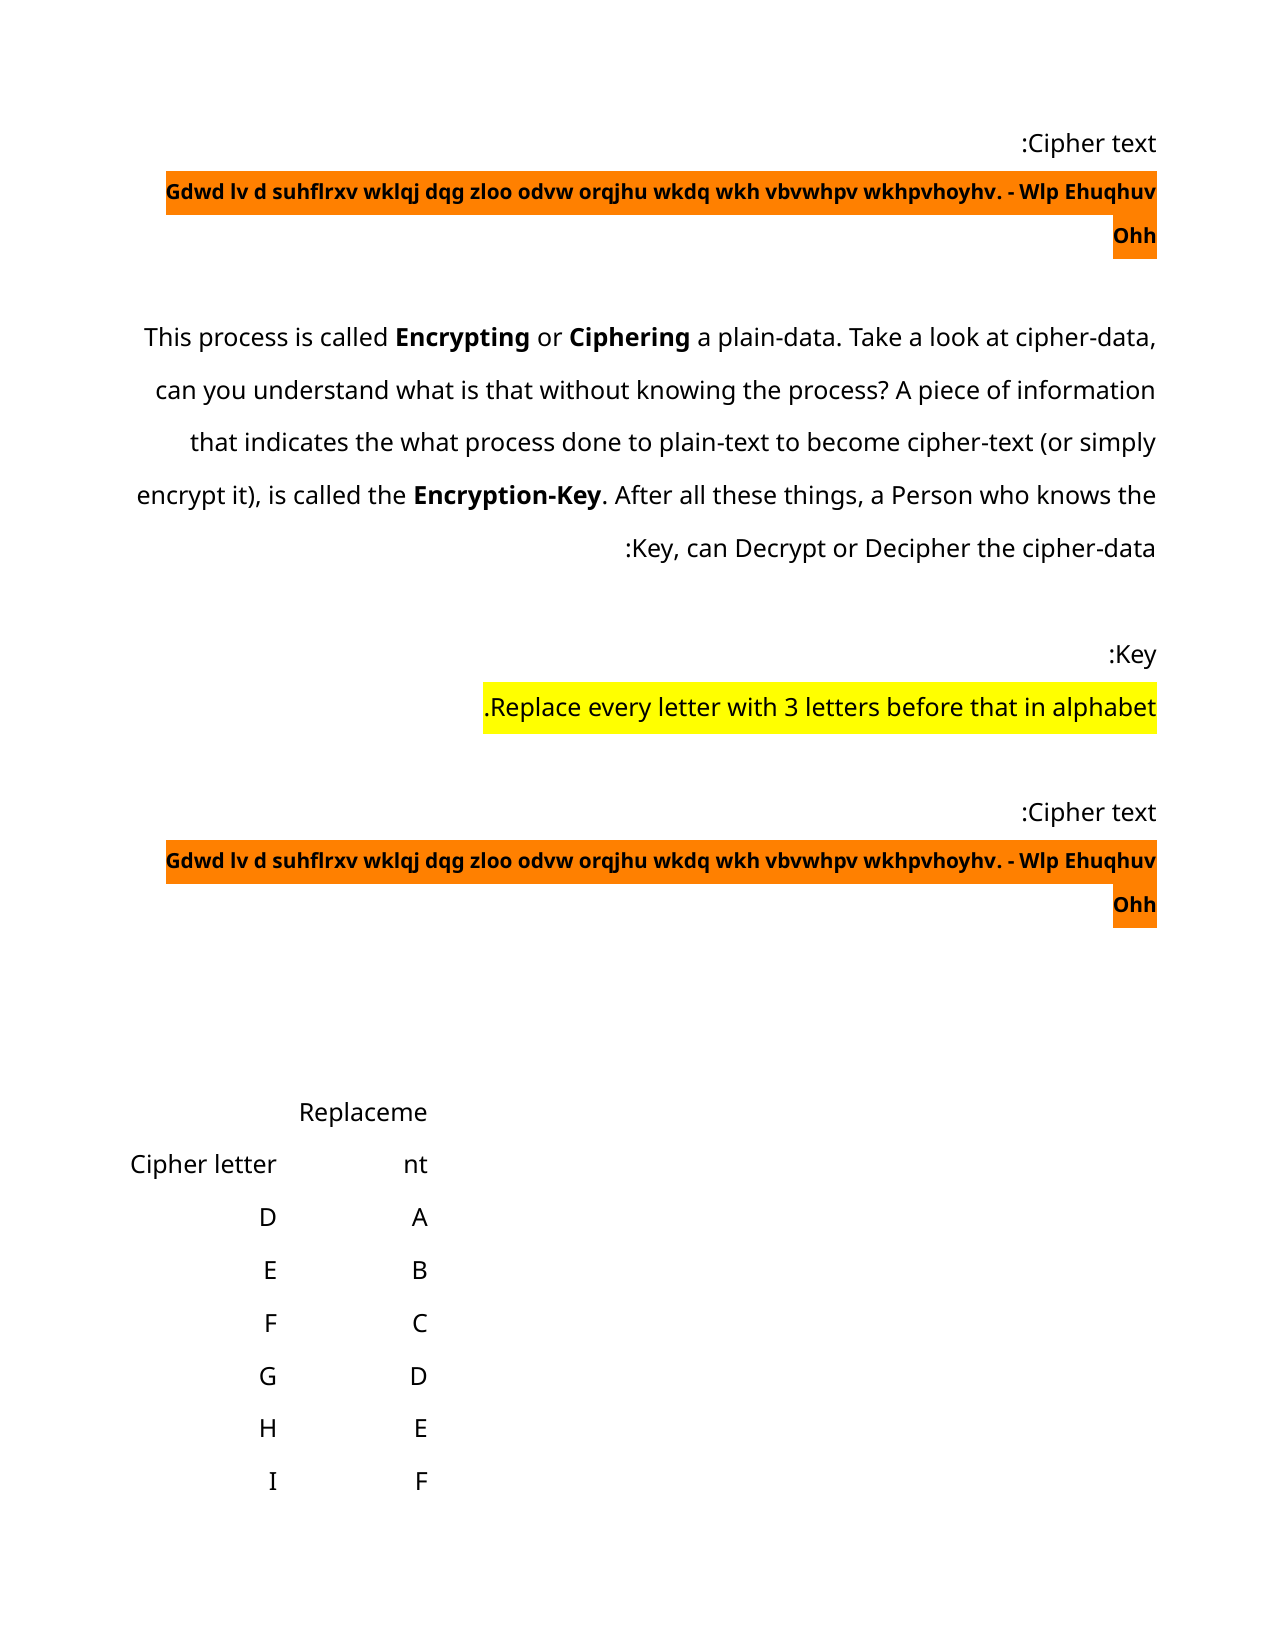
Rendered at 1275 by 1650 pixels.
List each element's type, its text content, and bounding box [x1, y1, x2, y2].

table_header Cipher letter [112, 1087, 280, 1192]
table_cell E [280, 1404, 431, 1456]
table_cell D [112, 1192, 280, 1245]
text Replace every letter with 3 letters before that in alphabet. [118, 682, 1157, 734]
table_cell A [280, 1192, 431, 1245]
text Gdwd lv d suhflrxv wklqj dqg zloo odvw orqjhu wkdq wkh vbvwhpv wkhpvhoyhv. - Wlp Ehuqhuv Ohh [118, 171, 1157, 259]
text Key: [118, 629, 1157, 682]
table_cell H [112, 1404, 280, 1456]
table_cell F [112, 1298, 280, 1351]
table_cell G [112, 1351, 280, 1403]
table_cell C [280, 1298, 431, 1351]
table_cell F [280, 1456, 431, 1509]
table_cell I [112, 1456, 280, 1509]
table_header Replacement [280, 1087, 431, 1192]
text Cipher text: [118, 787, 1157, 840]
text This process is called Encrypting or Ciphering a plain-data. Take a look at cipher-data, can you understand what is that without knowing the process? A piece of information that indicates the what process done to plain-text to become cipher-text (or simply encrypt it), is called the Encryption-Key. After all these things, a Person who knows the Key, can Decrypt or Decipher the cipher-data: [118, 312, 1157, 576]
text Cipher text: [118, 118, 1157, 171]
text Gdwd lv d suhflrxv wklqj dqg zloo odvw orqjhu wkdq wkh vbvwhpv wkhpvhoyhv. - Wlp Ehuqhuv Ohh [118, 840, 1157, 928]
table_cell B [280, 1245, 431, 1298]
table_cell E [112, 1245, 280, 1298]
table_cell D [280, 1351, 431, 1403]
